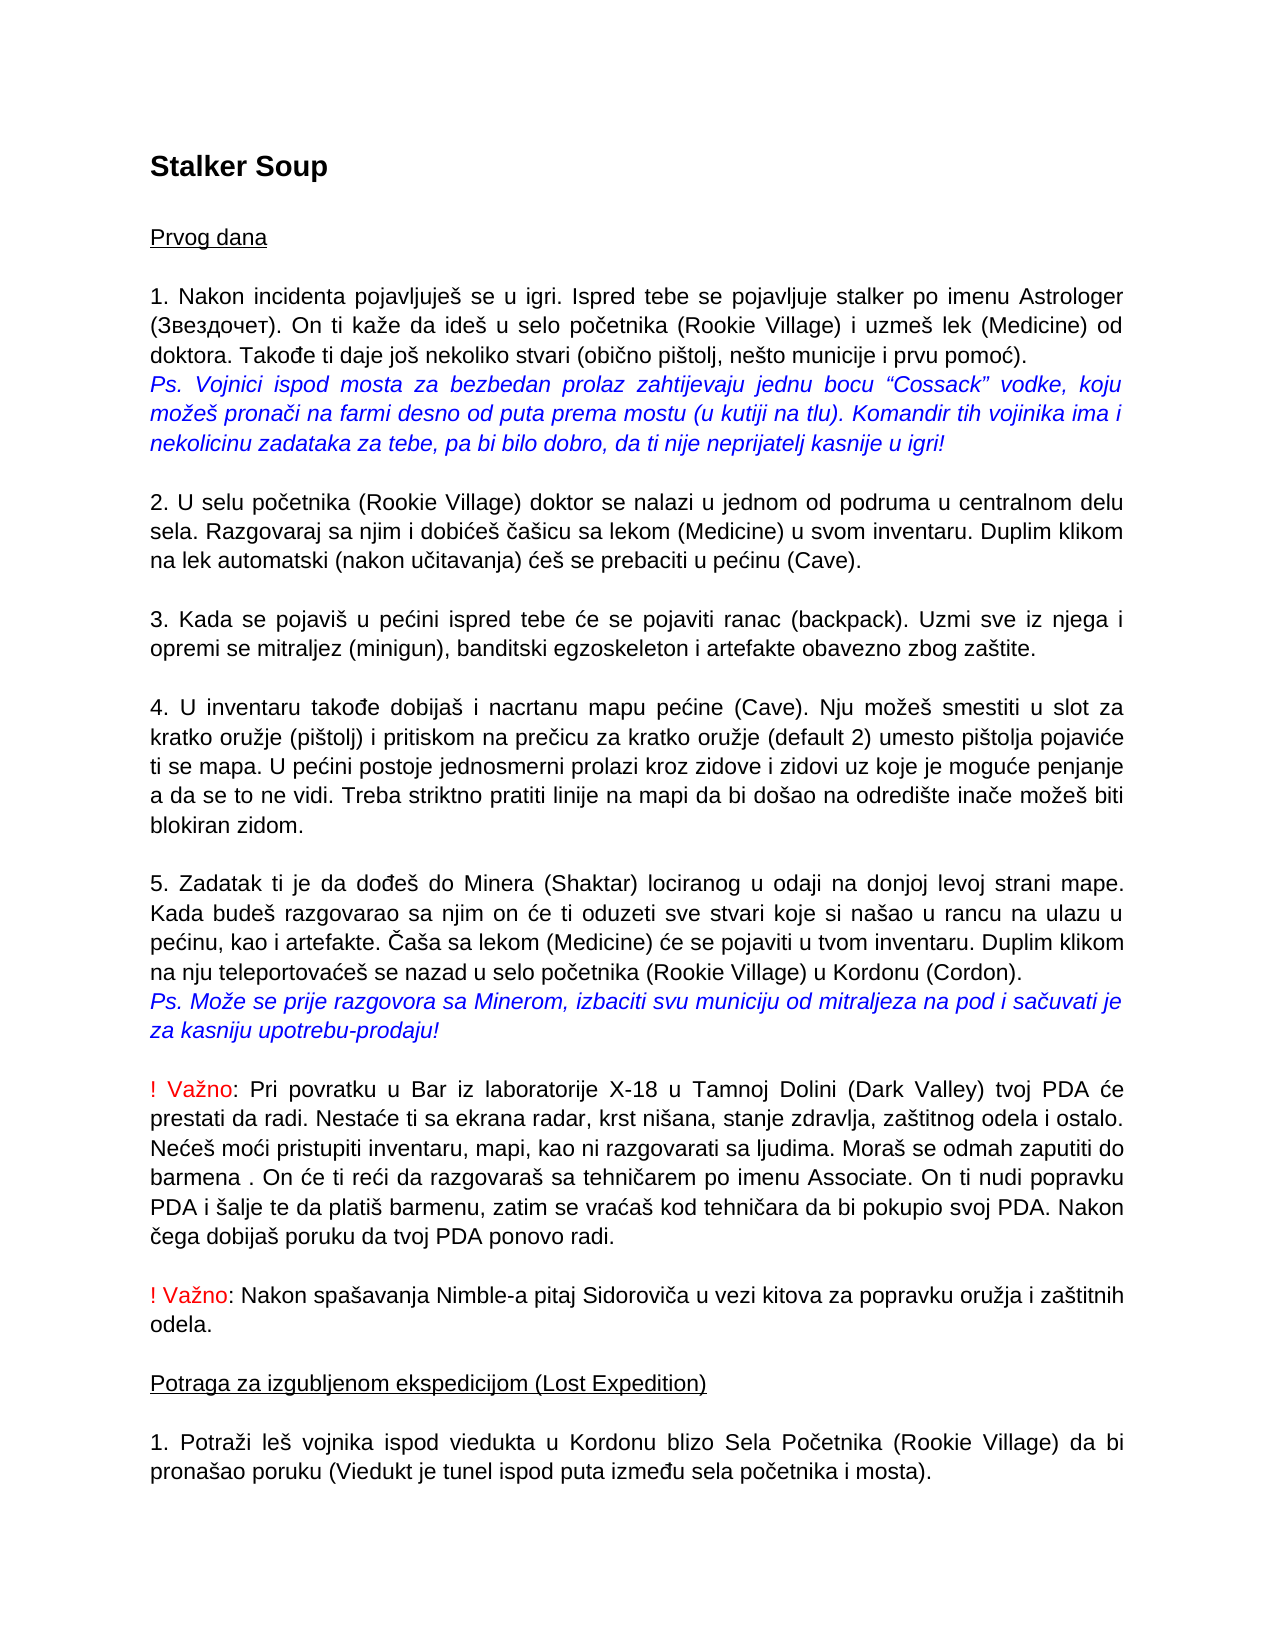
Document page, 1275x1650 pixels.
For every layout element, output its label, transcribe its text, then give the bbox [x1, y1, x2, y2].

text ! Važno: Nakon spašavanja Nimble-a pitaj Sidoroviča u vezi kitova za popravku oružja i zaštitnih odela. [150, 1282, 1125, 1337]
text Stalker Soup [150, 150, 1125, 183]
text Ps. Vojnici ispod mosta za bezbedan prolaz zahtijevaju jednu bocu “Cossack” vodke, koju možeš pronači na farmi desno od puta prema mostu (u kutiji na tlu). Komandir tih vojinika ima i nekolicinu zadataka za tebe, pa bi bilo dobro, da ti nije neprijatelj kasnije u igri! [150, 372, 1125, 456]
text ! Važno: Pri povratku u Bar iz laboratorije X-18 u Tamnoj Dolini (Dark Valley) tvoj PDA će prestati da radi. Nestaće ti sa ekrana radar, krst nišana, stanje zdravlja, zaštitnog odela i ostalo. Nećeš moći pristupiti inventaru, mapi, kao ni razgovarati sa ljudima. Moraš se odmah zaputiti do barmena . On će ti reći da razgovaraš sa tehničarem po imenu Associate. On ti nudi popravku PDA i šalje te da platiš barmenu, zatim se vraćaš kod tehničara da bi pokupio svoj PDA. Nakon čega dobijaš poruku da tvoj PDA ponovo radi. [150, 1077, 1125, 1249]
text 4. U inventaru takođe dobijaš i nacrtanu mapu pećine (Cave). Nju možeš smestiti u slot za kratko oružje (pištolj) i pritiskom na prečicu za kratko oružje (default 2) umesto pištolja pojaviće ti se mapa. U pećini postoje jednosmerni prolazi kroz zidove i zidovi uz koje je moguće penjanje a da se to ne vidi. Treba striktno pratiti linije na mapi da bi došao na odredište inače možeš biti blokiran zidom. [150, 695, 1125, 838]
text 2. U selu početnika (Rookie Village) doktor se nalazi u jednom od podruma u centralnom delu sela. Razgovaraj sa njim i dobićeš čašicu sa lekom (Medicine) u svom inventaru. Duplim klikom na lek automatski (nakon učitavanja) ćeš se prebaciti u pećinu (Cave). [150, 489, 1125, 573]
text Ps. Može se prije razgovora sa Minerom, izbaciti svu municiju od mitraljeza na pod i sačuvati je za kasniju upotrebu-prodaju! [150, 988, 1125, 1043]
text Potraga za izgubljenom ekspedicijom (Lost Expedition) [150, 1370, 1125, 1396]
text 1. Potraži leš vojnika ispod viedukta u Kordonu blizo Sela Početnika (Rookie Village) da bi pronašao poruku (Viedukt je tunel ispod puta između sela početnika i mosta). [150, 1429, 1125, 1484]
text 3. Kada se pojaviš u pećini ispred tebe će se pojaviti ranac (backpack). Uzmi sve iz njega i opremi se mitraljez (minigun), banditski egzoskeleton i artefakte obavezno zbog zaštite. [150, 607, 1125, 662]
text 5. Zadatak ti je da dođeš do Minera (Shaktar) lociranog u odaji na donjoj levoj strani mape. Kada budeš razgovarao sa njim on će ti oduzeti sve stvari koje si našao u rancu na ulazu u pećinu, kao i artefakte. Čaša sa lekom (Medicine) će se pojaviti u tvom inventaru. Duplim klikom na nju teleportovaćeš se nazad u selo početnika (Rookie Village) u Kordonu (Cordon). [150, 871, 1125, 985]
text Prvog dana [150, 225, 1125, 250]
text 1. Nakon incidenta pojavljuješ se u igri. Ispred tebe se pojavljuje stalker po imenu Astrologer (Звездочет). Оn ti kaže da ideš u selo početnika (Rookie Village) i uzmeš lek (Medicine) od doktora. Takođe ti daje još nekoliko stvari (obično pištolj, nešto municije i prvu pomoć). [150, 283, 1125, 368]
